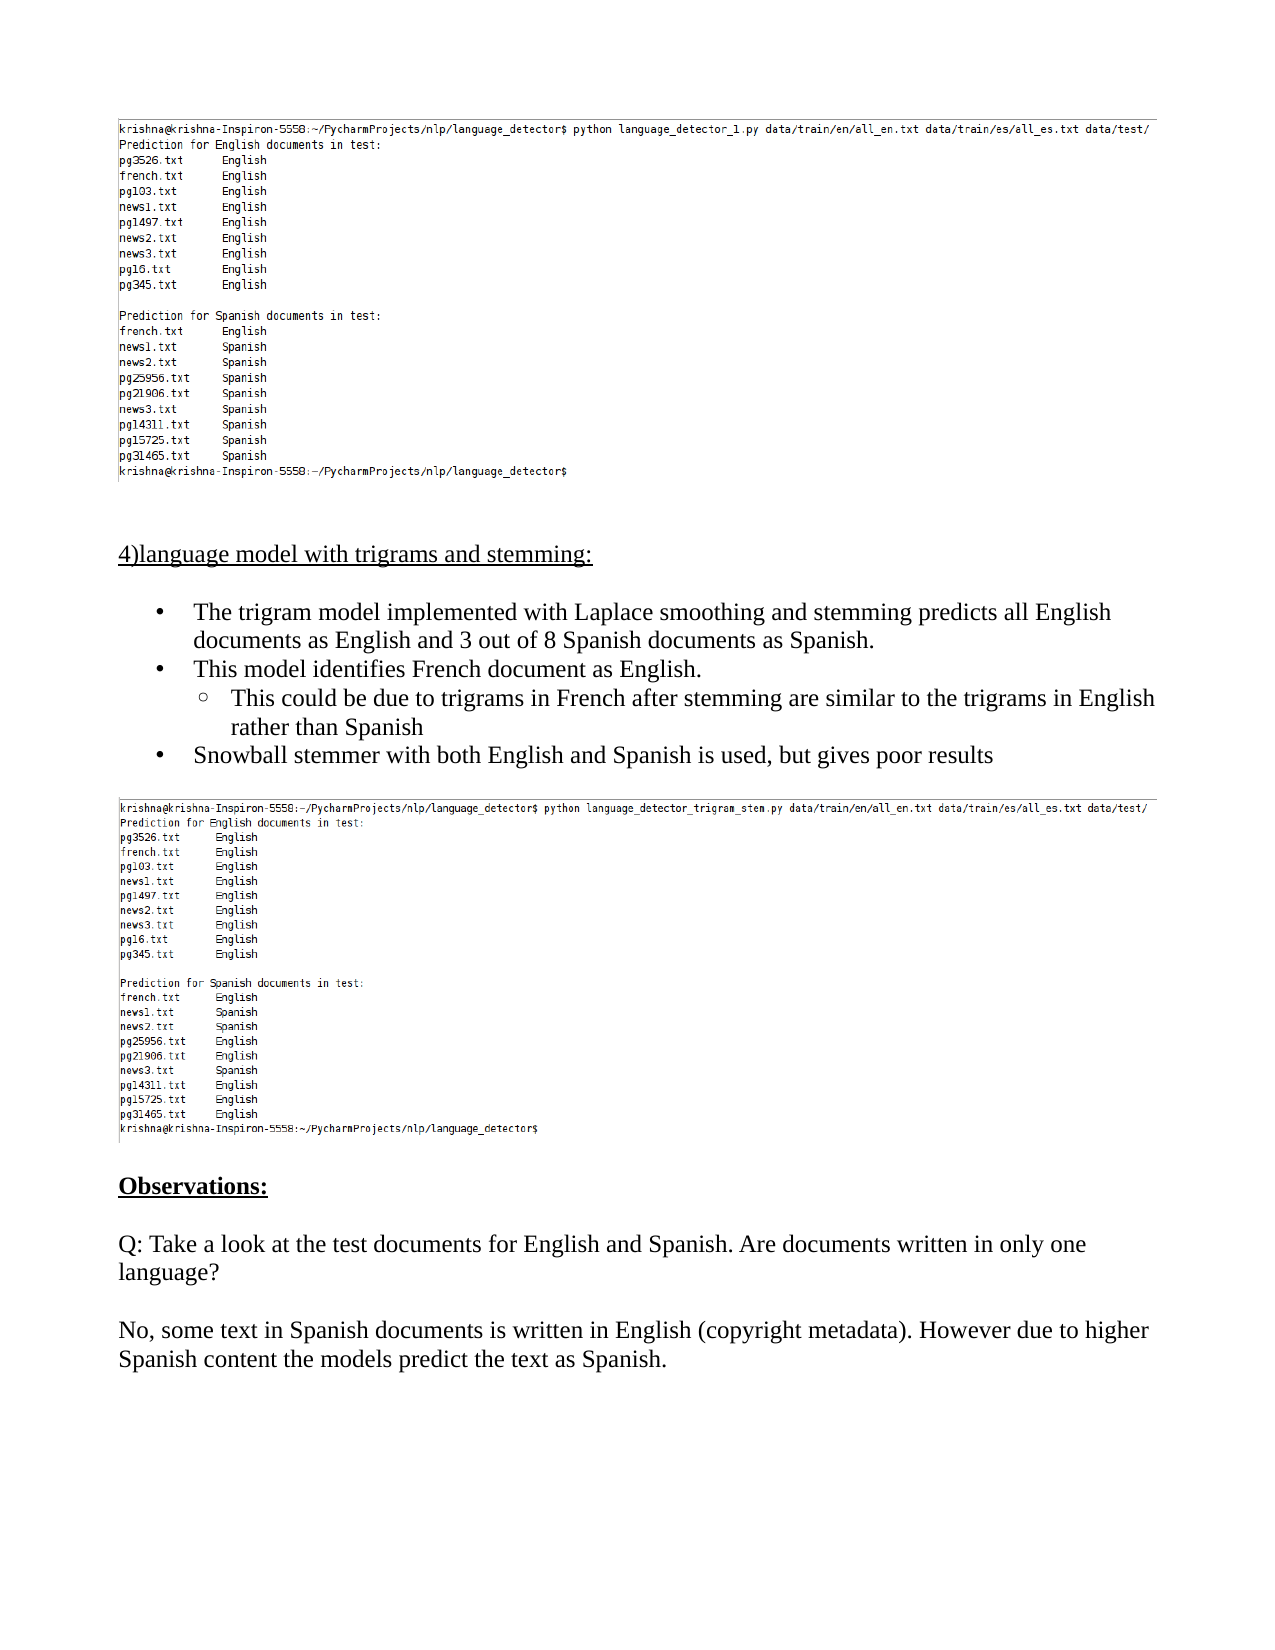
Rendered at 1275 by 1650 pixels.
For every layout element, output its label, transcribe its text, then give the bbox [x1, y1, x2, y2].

list This model identifies French document as English. [156, 654, 1157, 683]
picture [118, 797, 1157, 1143]
text Observations: [118, 1171, 1157, 1200]
text No, some text in Spanish documents is written in English (copyright metadata). However due to higher Spanish content the models predict the text as Spanish. [118, 1315, 1157, 1372]
text 4)language model with trigrams and stemming: [118, 539, 1157, 568]
list This could be due to trigrams in French after stemming are similar to the trigrams in English rather than Spanish [193, 683, 1157, 740]
list Snowball stemmer with both English and Spanish is used, but gives poor results [156, 740, 1157, 769]
list The trigram model implemented with Laplace smoothing and stemming predicts all English documents as English and 3 out of 8 Spanish documents as Spanish. [156, 597, 1157, 654]
picture [118, 118, 1157, 482]
text Q: Take a look at the test documents for English and Spanish. Are documents written in only one language? [118, 1229, 1157, 1286]
